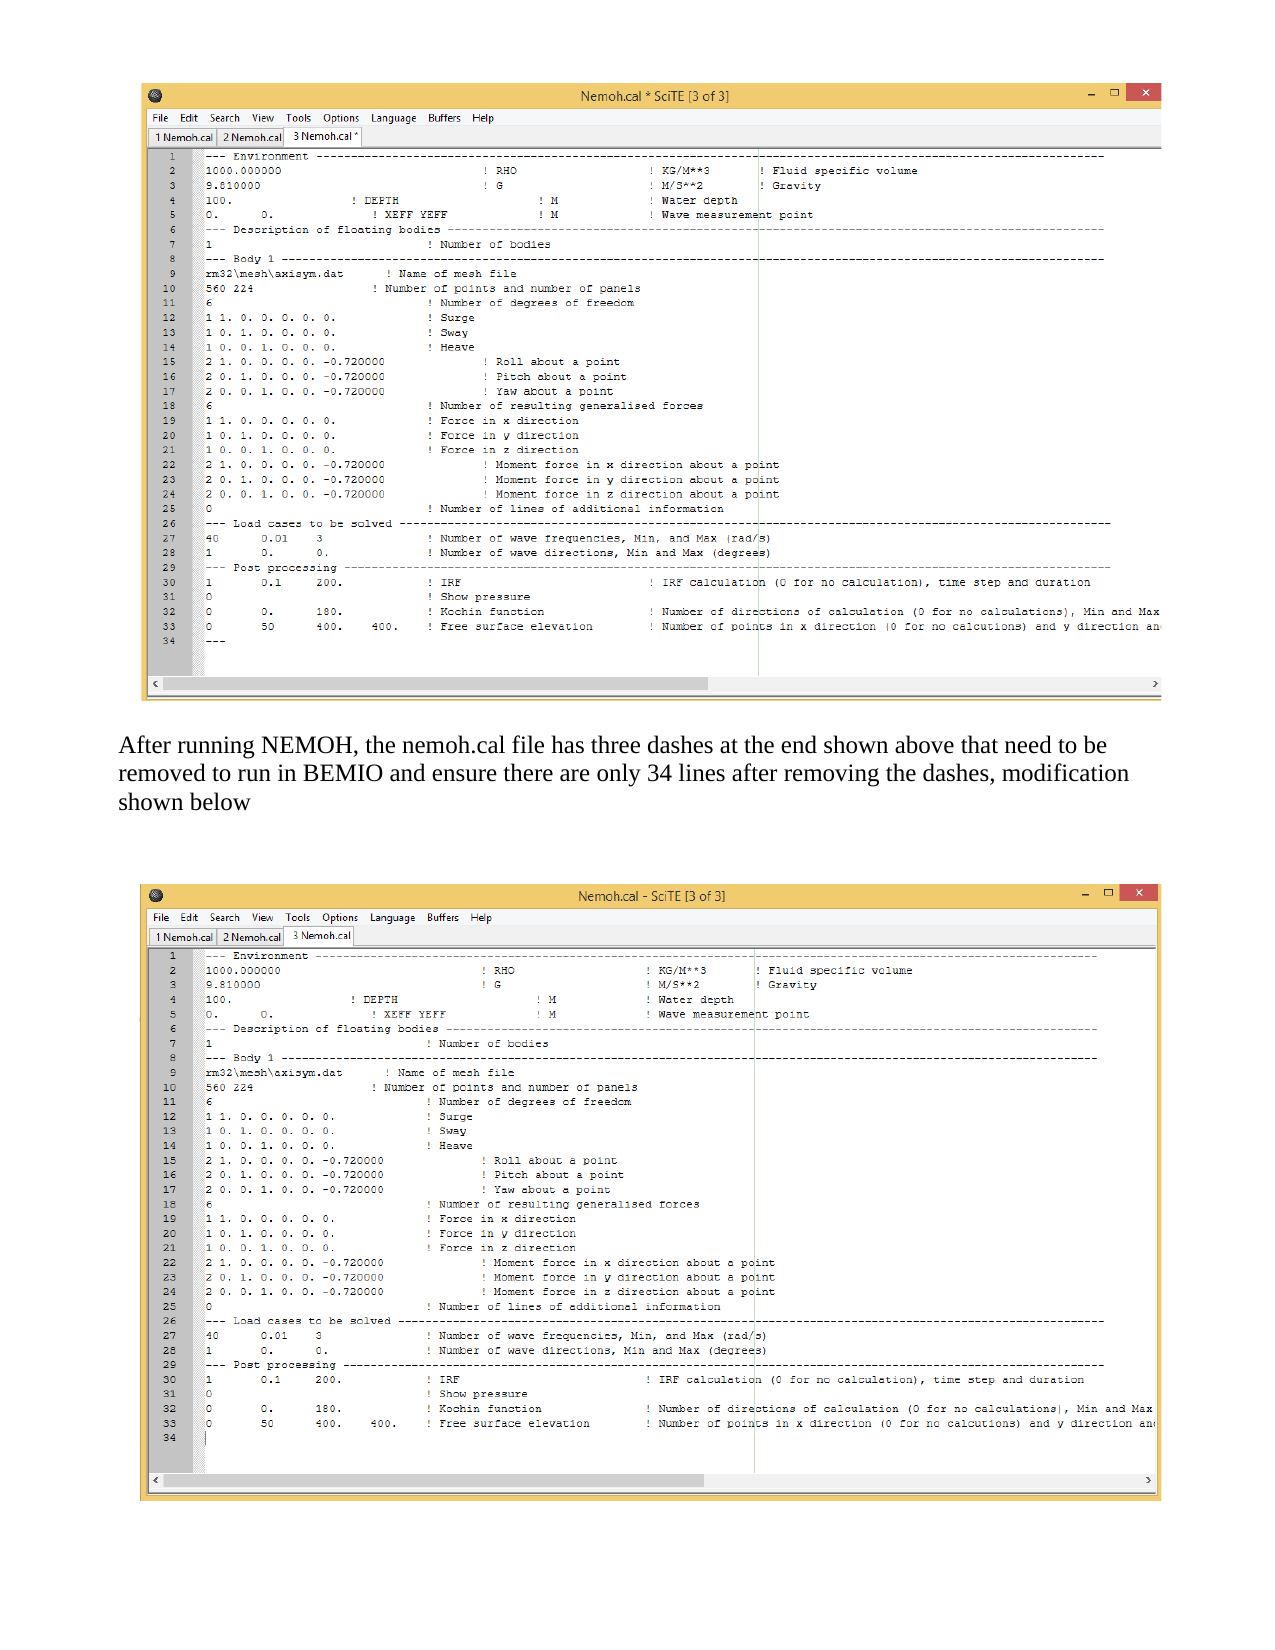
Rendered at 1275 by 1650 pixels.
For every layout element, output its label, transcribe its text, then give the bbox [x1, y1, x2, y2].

picture [141, 83, 1162, 701]
text After running NEMOH, the nemoh.cal file has three dashes at the end shown above that need to be removed to run in BEMIO and ensure there are only 34 lines after removing the dashes, modification shown below [118, 730, 1157, 816]
picture [139, 884, 1162, 1501]
